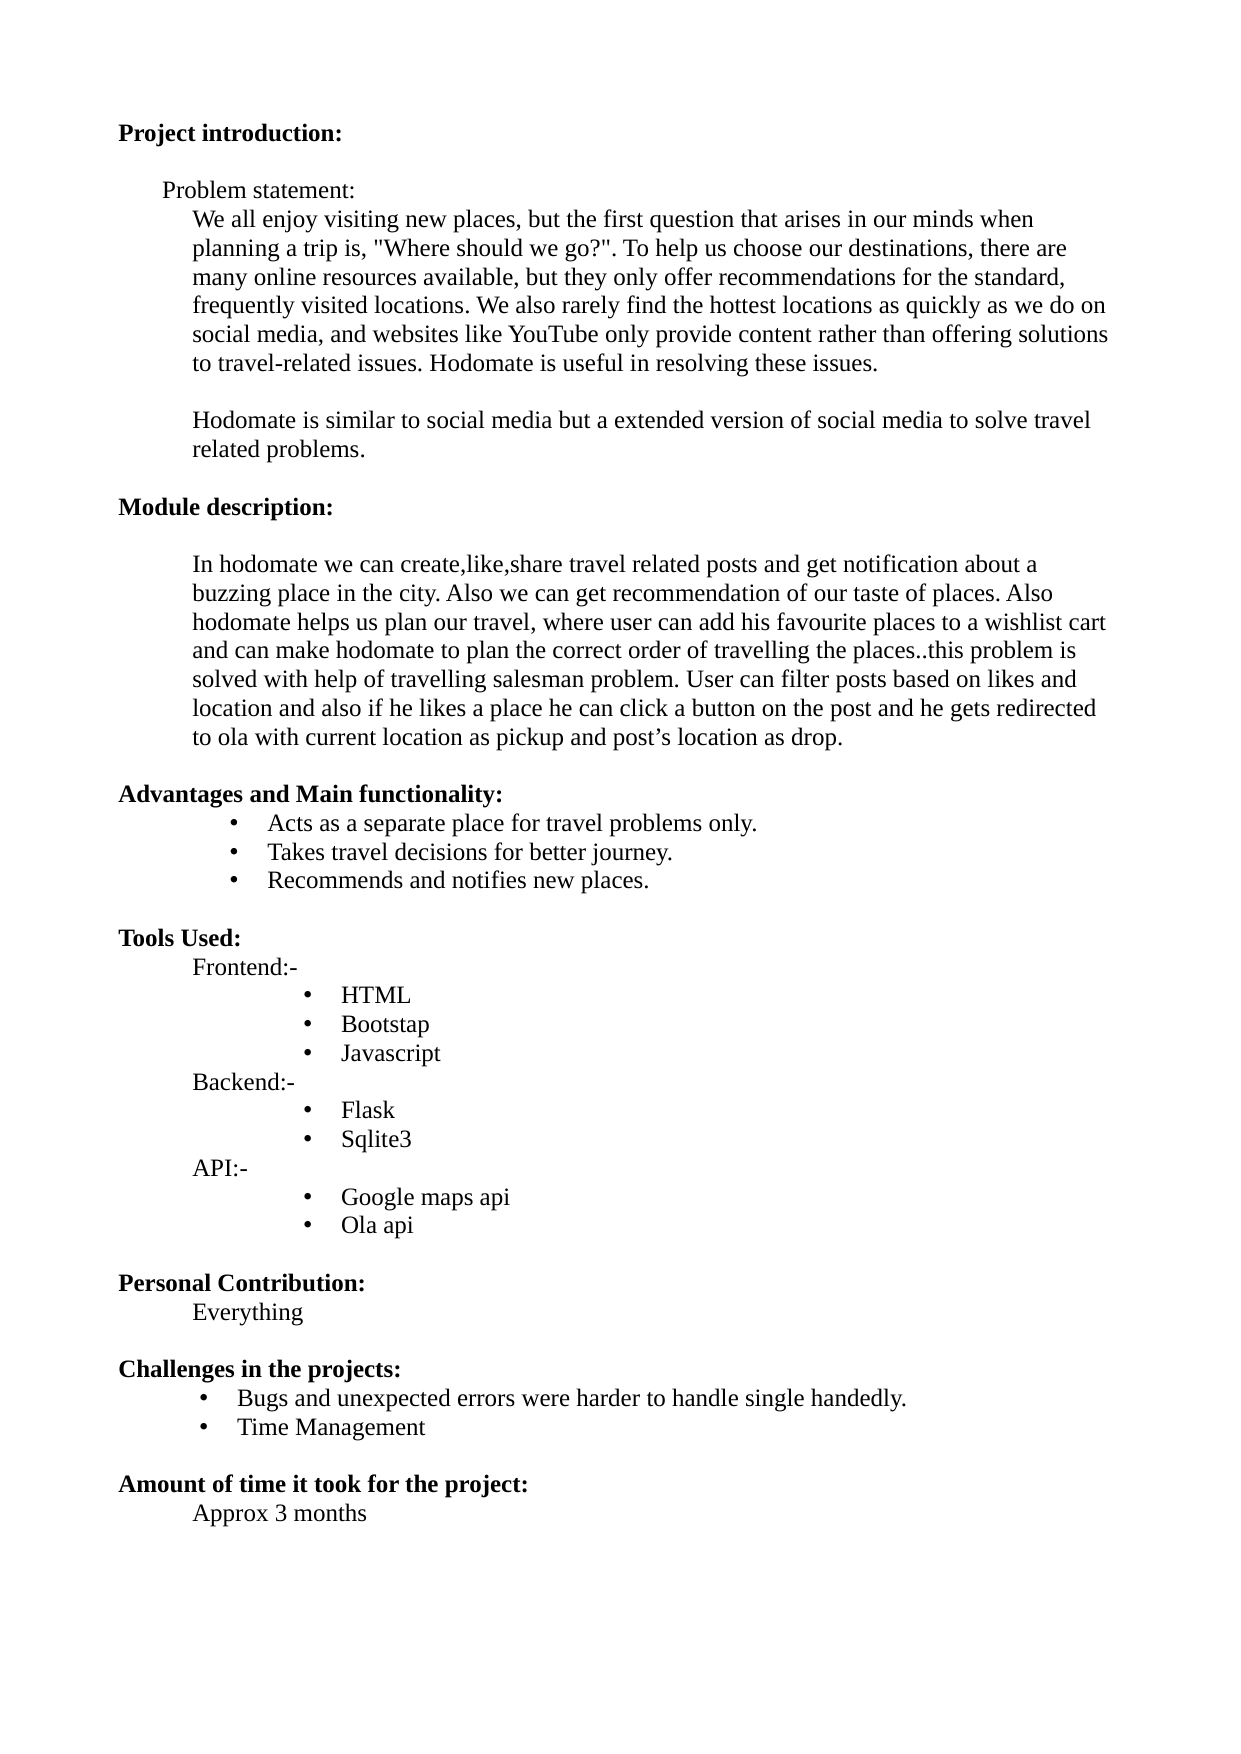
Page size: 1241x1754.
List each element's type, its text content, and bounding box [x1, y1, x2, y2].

text Everything [118, 1297, 1122, 1326]
text Project introduction: [118, 118, 1122, 147]
list Bootstap [303, 1009, 1122, 1038]
text We all enjoy visiting new places, but the first question that arises in our minds when planning a trip is, "Where should we go?". To help us choose our destinations, there are many online resources available, but they only offer recommendations for the standard, frequently visited locations. We also rarely find the hottest locations as quickly as we do on social media, and websites like YouTube only provide content rather than offering solutions to travel-related issues. Hodomate is useful in resolving these issues. [118, 204, 1122, 377]
text In hodomate we can create,like,share travel related posts and get notification about a buzzing place in the city. Also we can get recommendation of our taste of places. Also hodomate helps us plan our travel, where user can add his favourite places to a wishlist cart and can make hodomate to plan the correct order of travelling the places..this problem is solved with help of travelling salesman problem. User can filter posts based on likes and location and also if he likes a place he can click a button on the post and he gets redirected to ola with current location as pickup and post’s location as drop. [118, 549, 1122, 751]
list Ola api [303, 1211, 1122, 1239]
text Tools Used: [118, 923, 1122, 952]
text Problem statement: [118, 176, 1122, 204]
text Advantages and Main functionality: [118, 779, 1122, 808]
list Google maps api [303, 1182, 1122, 1211]
text Backend:- [118, 1067, 1122, 1096]
text Personal Contribution: [118, 1268, 1122, 1297]
text API:- [118, 1153, 1122, 1182]
text Frontend:- [118, 952, 1122, 981]
text Approx 3 months [118, 1498, 1122, 1527]
text Hodomate is similar to social media but a extended version of social media to solve travel related problems. [118, 406, 1122, 463]
text Amount of time it took for the project: [118, 1469, 1122, 1498]
list Acts as a separate place for travel problems only. [229, 808, 1122, 837]
text Challenges in the projects: [118, 1354, 1122, 1383]
list Bugs and unexpected errors were harder to handle single handedly. [199, 1383, 1122, 1412]
list Sqlite3 [303, 1124, 1122, 1153]
list Takes travel decisions for better journey. [229, 837, 1122, 866]
list Javascript [303, 1038, 1122, 1067]
list Recommends and notifies new places. [229, 866, 1122, 894]
list Time Management [199, 1412, 1122, 1441]
text Module description: [118, 492, 1122, 521]
list HTML [303, 981, 1122, 1009]
list Flask [303, 1096, 1122, 1124]
